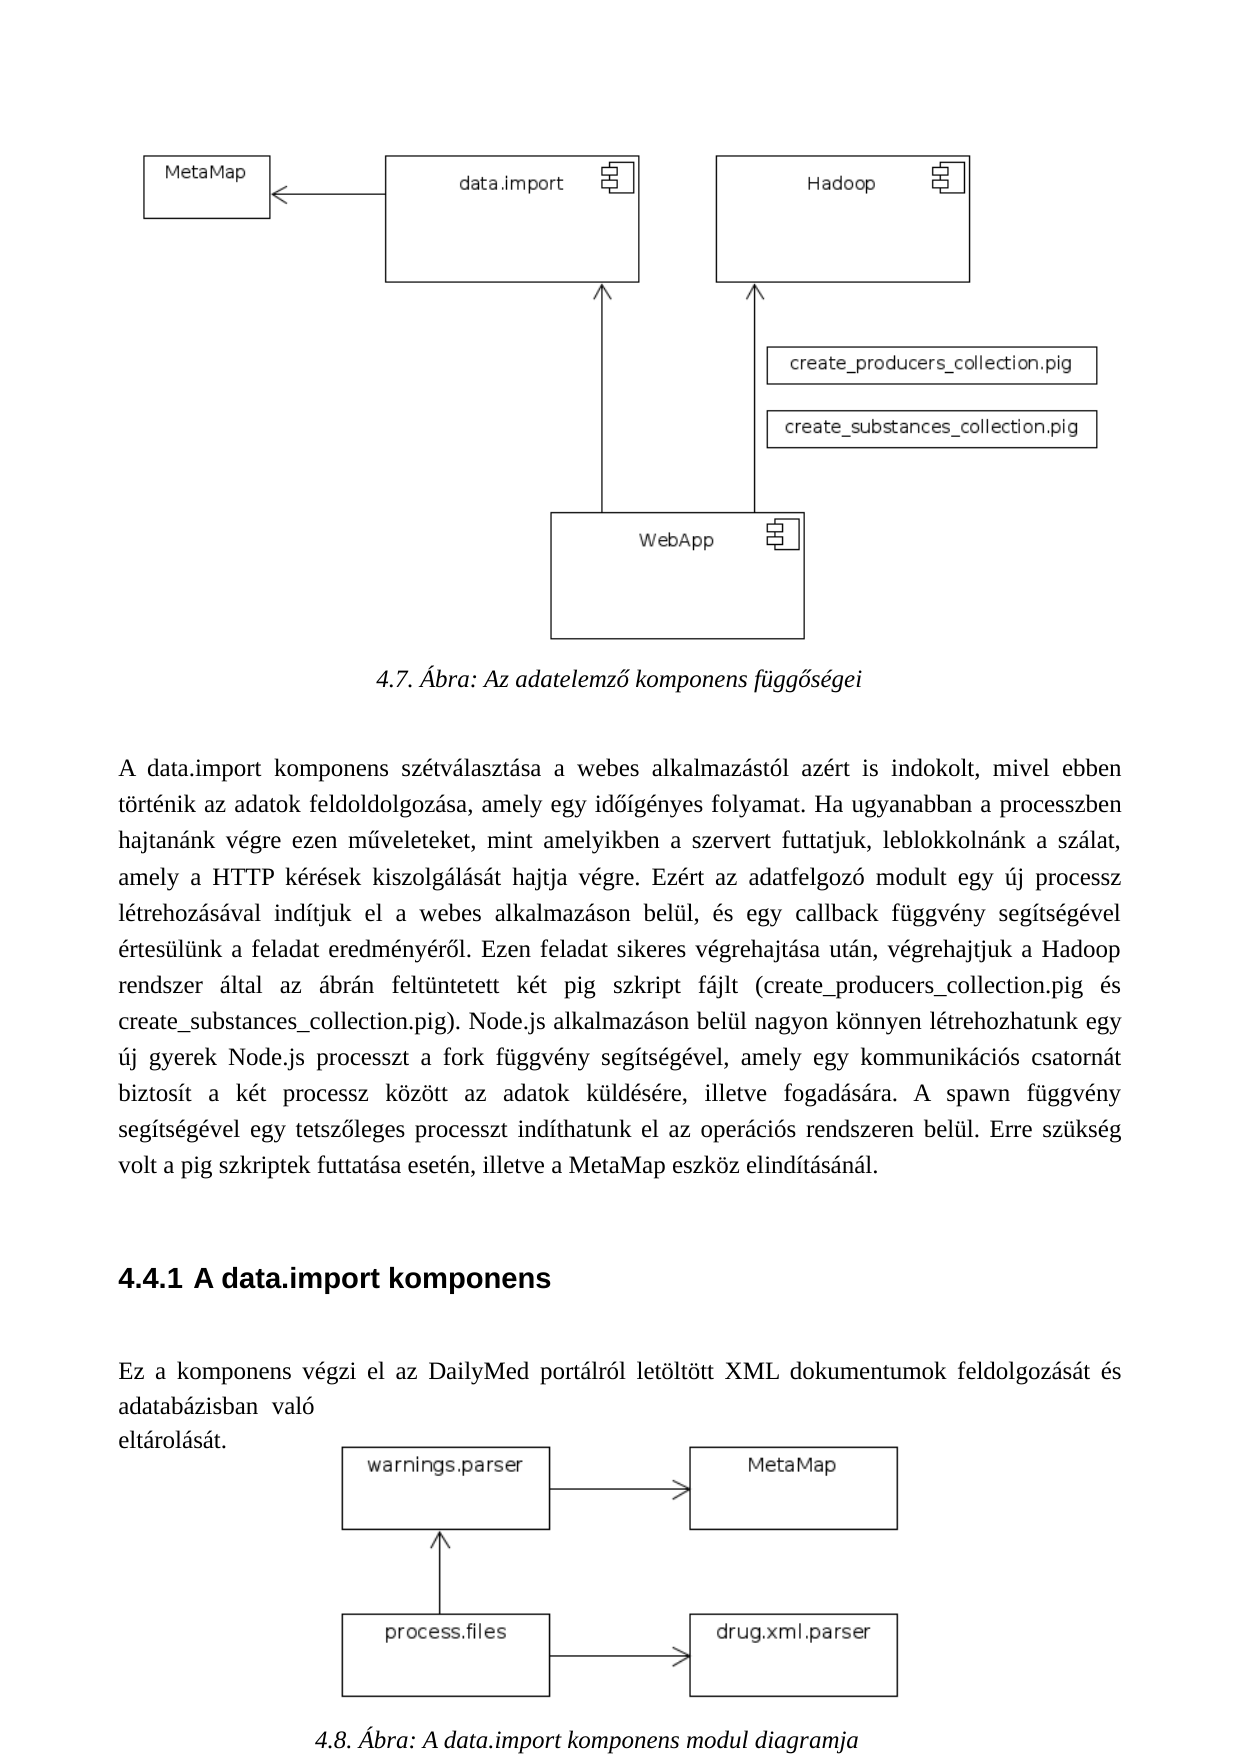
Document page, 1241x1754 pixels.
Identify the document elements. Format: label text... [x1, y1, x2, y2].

subtitle 4.8. Ábra: A data.import komponens modul diagramja [315, 1725, 926, 1753]
subtitle A data.import komponens [118, 1261, 1122, 1295]
subtitle 4.7. Ábra: Az adatelemző komponens függőségei [118, 665, 1122, 693]
subtitle Ez a komponens végzi el az DailyMed portálról letöltött XML dokumentumok feldolgozását és adatabázisban való eltárolását. [118, 1356, 1122, 1454]
picture [314, 1419, 926, 1725]
subtitle A data.import komponens szétválasztása a webes alkalmazástól azért is indokolt, mivel ebben történik az adatok feldoldolgozása, amely egy időígényes folyamat. Ha ugyanabban a processzben hajtanánk végre ezen műveleteket, mint amelyikben a szervert futtatjuk, leblokkolnánk a szálat, amely a HTTP kérések kiszolgálását hajtja végre. Ezért az adatfelgozó modult egy új processz létrehozásával indítjuk el a webes alkalmazáson belül, és egy callback függvény segítségével értesülünk a feladat eredményéről. Ezen feladat sikeres végrehajtása után, végrehajtjuk a Hadoop rendszer által az ábrán feltüntetett két pig szkript fájlt (create_producers_collection.pig és create_substances_collection.pig). Node.js alkalmazáson belül nagyon könnyen létrehozhatunk egy új gyerek Node.js processzt a fork függvény segítségével, amely egy kommunikációs csatornát biztosít a két processz között az adatok küldésére, illetve fogadására. A spawn függvény segítségével egy tetszőleges processzt indíthatunk el az operációs rendszeren belül. Erre szükség volt a pig szkriptek futtatása esetén, illetve a MetaMap eszköz elindításánál. [118, 748, 1122, 1181]
picture [118, 130, 1123, 665]
